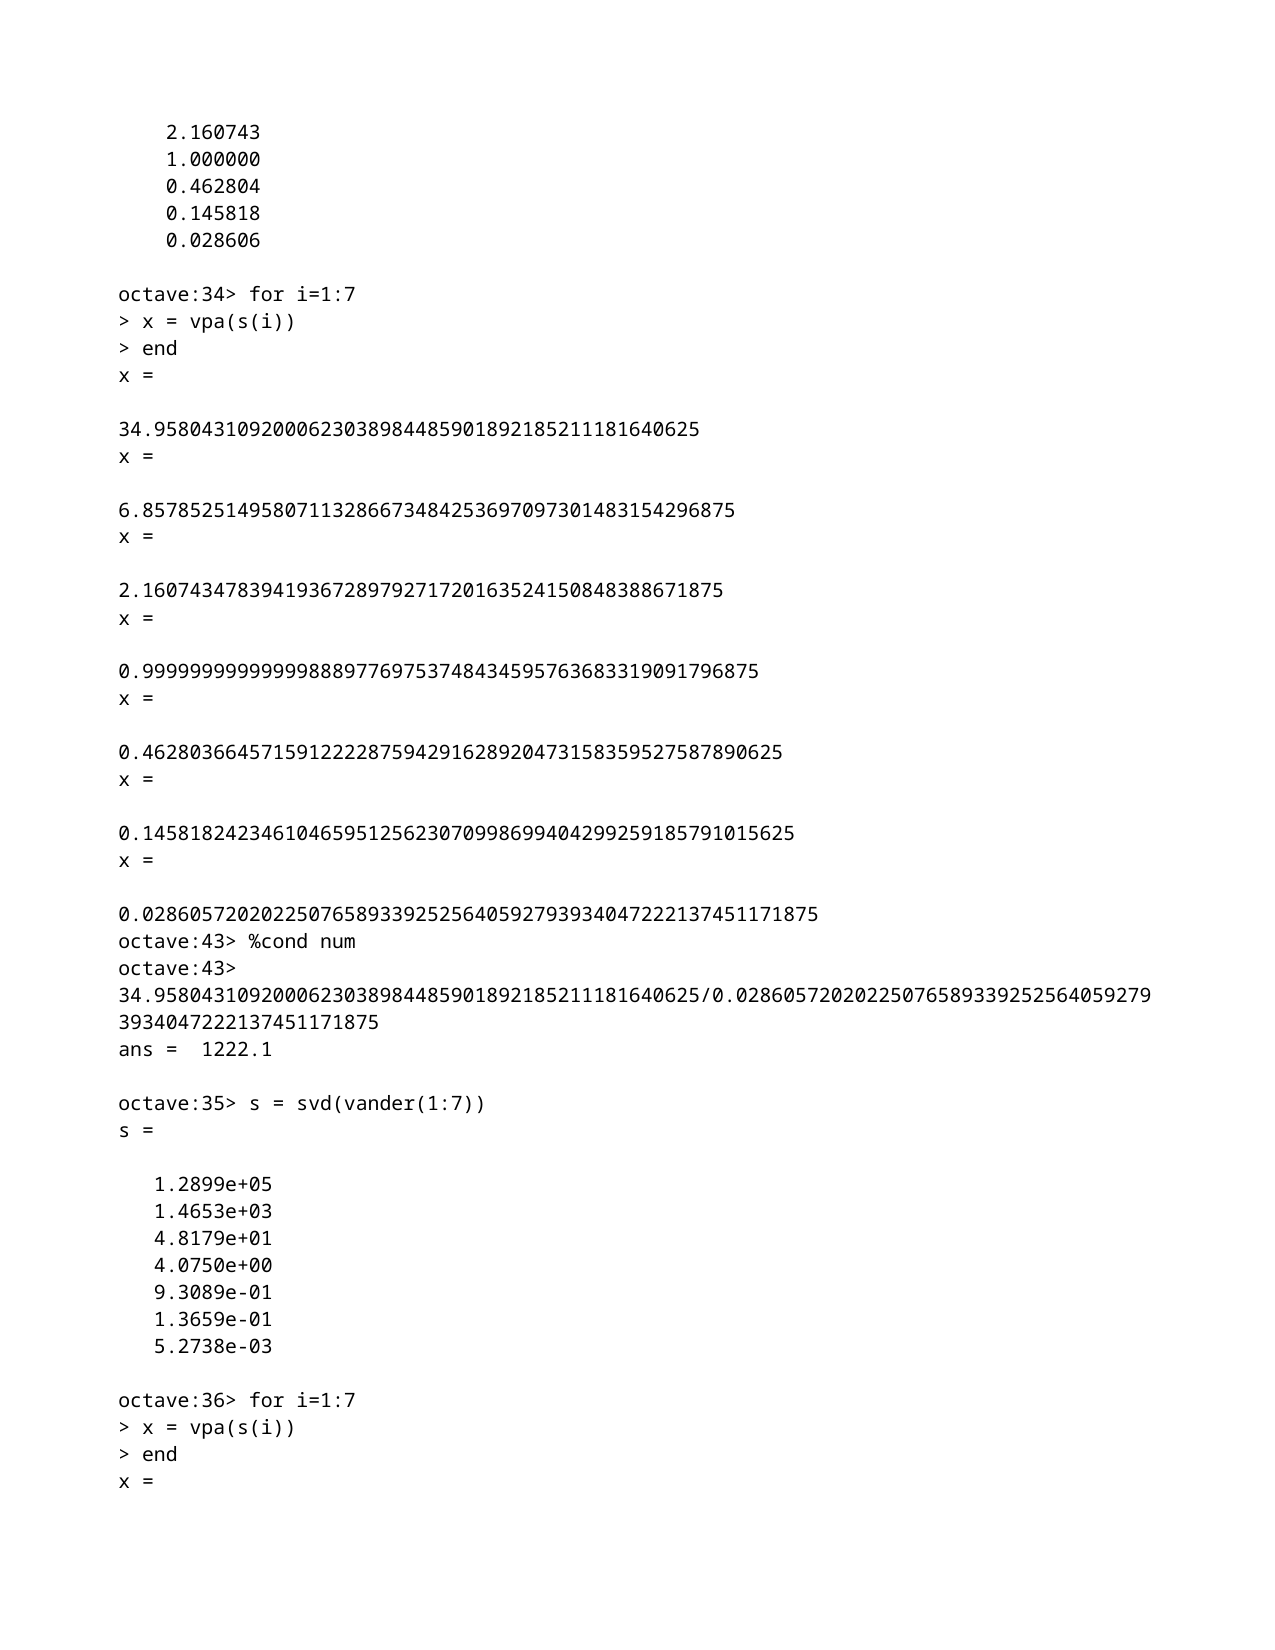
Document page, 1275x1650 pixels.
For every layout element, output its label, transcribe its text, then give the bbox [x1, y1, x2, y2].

text x = [118, 442, 1157, 469]
text 1.3659e-01 [118, 1305, 1157, 1332]
text 1.4653e+03 [118, 1197, 1157, 1224]
text 2.1607434783941936728979271720163524150848388671875 [118, 577, 1157, 604]
text octave:34> for i=1:7 [118, 280, 1157, 307]
text 9.3089e-01 [118, 1278, 1157, 1305]
text 0.145818 [118, 199, 1157, 226]
text octave:35> s = svd(vander(1:7)) [118, 1089, 1157, 1116]
text x = [118, 523, 1157, 550]
text x = [118, 766, 1157, 793]
text 0.028605720202250765893392525640592793934047222137451171875 [118, 901, 1157, 927]
text 2.160743 [118, 118, 1157, 145]
text 4.8179e+01 [118, 1224, 1157, 1251]
text ans = 1222.1 [118, 1035, 1157, 1062]
text 0.462803664571591222287594291628920473158359527587890625 [118, 739, 1157, 766]
text 1.000000 [118, 145, 1157, 172]
text 0.028606 [118, 226, 1157, 253]
text 34.9580431092000623038984485901892185211181640625 [118, 415, 1157, 442]
text x = [118, 604, 1157, 631]
text x = [118, 847, 1157, 873]
text > end [118, 334, 1157, 361]
text 0.462804 [118, 172, 1157, 199]
text octave:43> %cond num [118, 927, 1157, 954]
text > x = vpa(s(i)) [118, 1413, 1157, 1440]
text 4.0750e+00 [118, 1251, 1157, 1278]
text 6.85785251495807113286673484253697097301483154296875 [118, 496, 1157, 523]
text > end [118, 1440, 1157, 1467]
text 1.2899e+05 [118, 1170, 1157, 1197]
text > x = vpa(s(i)) [118, 307, 1157, 334]
text 0.9999999999999988897769753748434595763683319091796875 [118, 658, 1157, 685]
text octave:43> 34.9580431092000623038984485901892185211181640625/0.028605720202250765893392525640592793934047222137451171875 [118, 954, 1157, 1035]
text 0.1458182423461046595125623070998699404299259185791015625 [118, 819, 1157, 847]
text 5.2738e-03 [118, 1332, 1157, 1359]
text x = [118, 1467, 1157, 1494]
text x = [118, 361, 1157, 388]
text s = [118, 1116, 1157, 1143]
text octave:36> for i=1:7 [118, 1386, 1157, 1413]
text x = [118, 685, 1157, 712]
